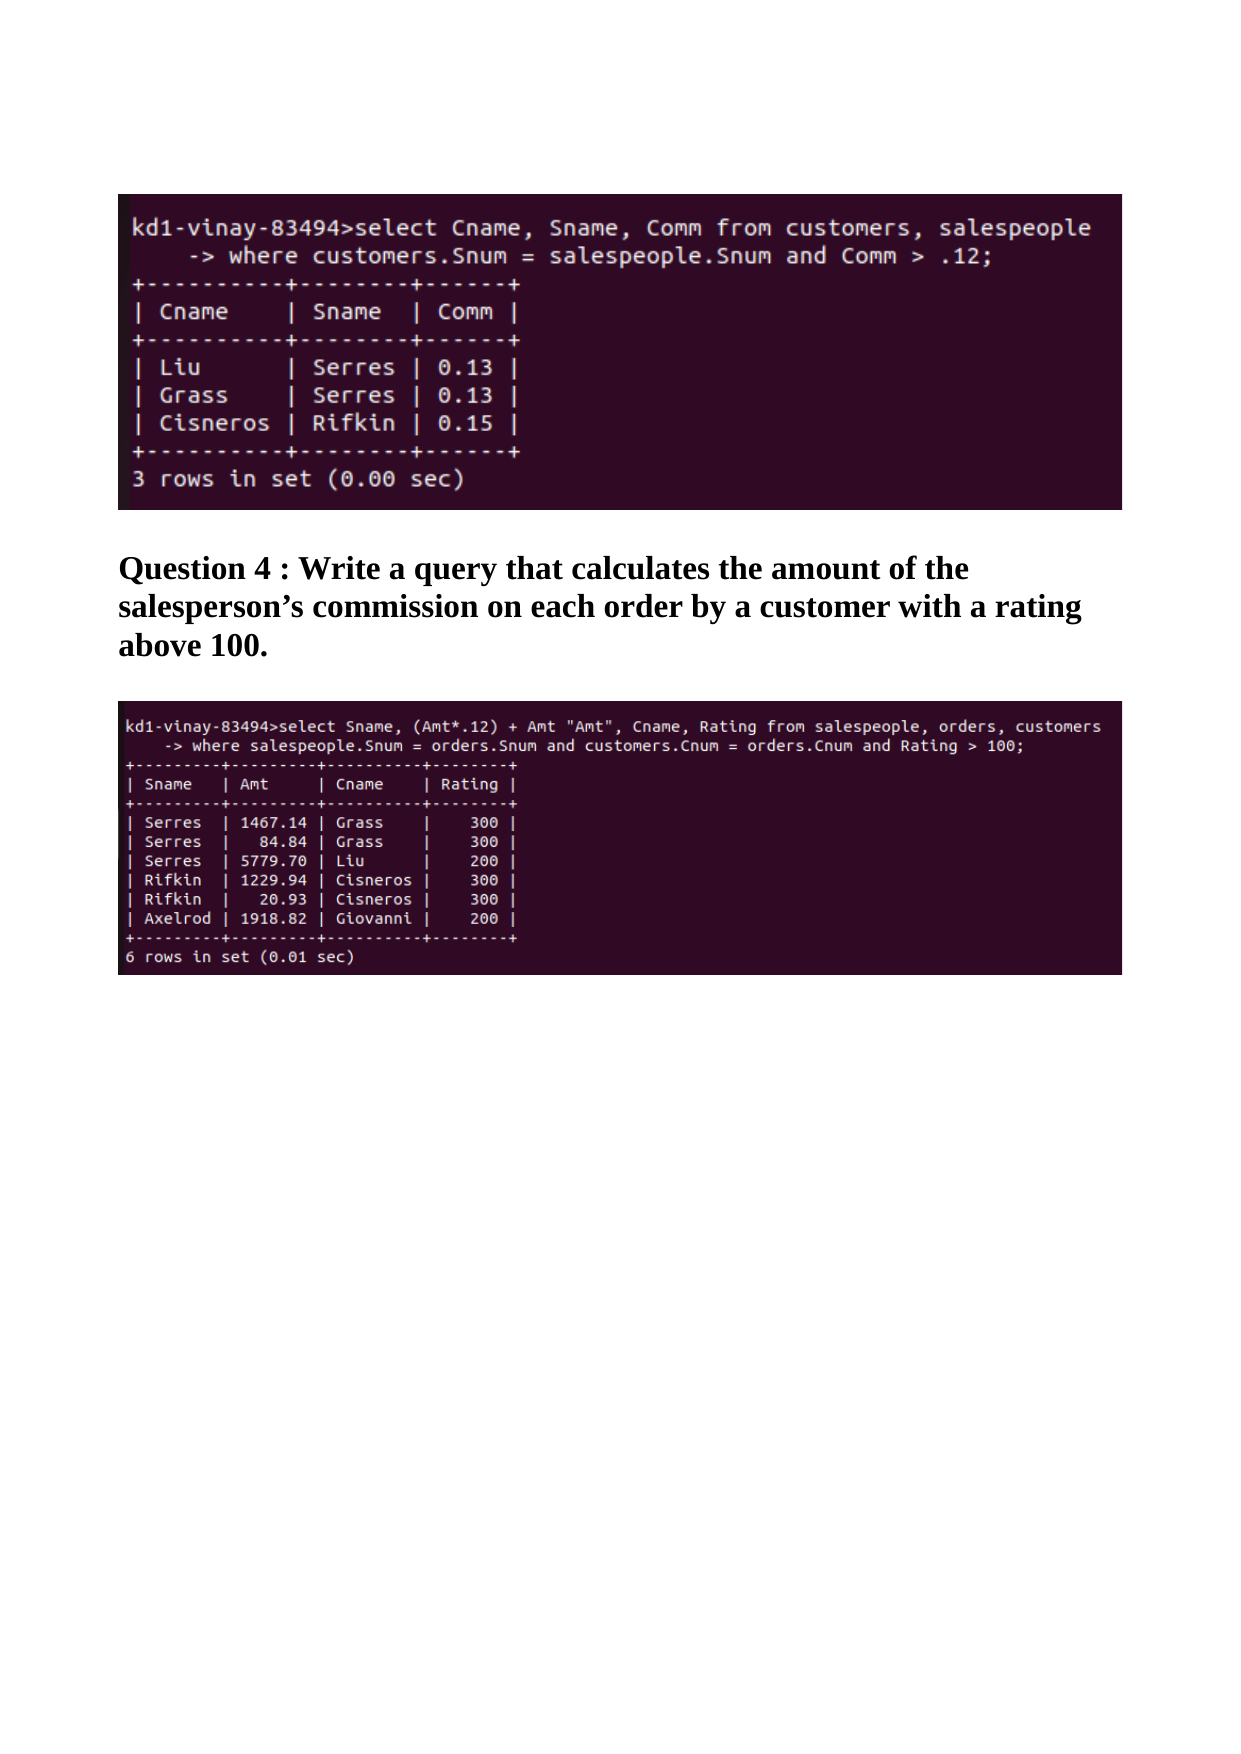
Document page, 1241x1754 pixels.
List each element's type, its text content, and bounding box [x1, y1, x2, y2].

picture [118, 194, 1123, 510]
text Question 4 : Write a query that calculates the amount of the salesperson’s commission on each order by a customer with a rating above 100. [118, 548, 1122, 663]
picture [118, 701, 1123, 975]
